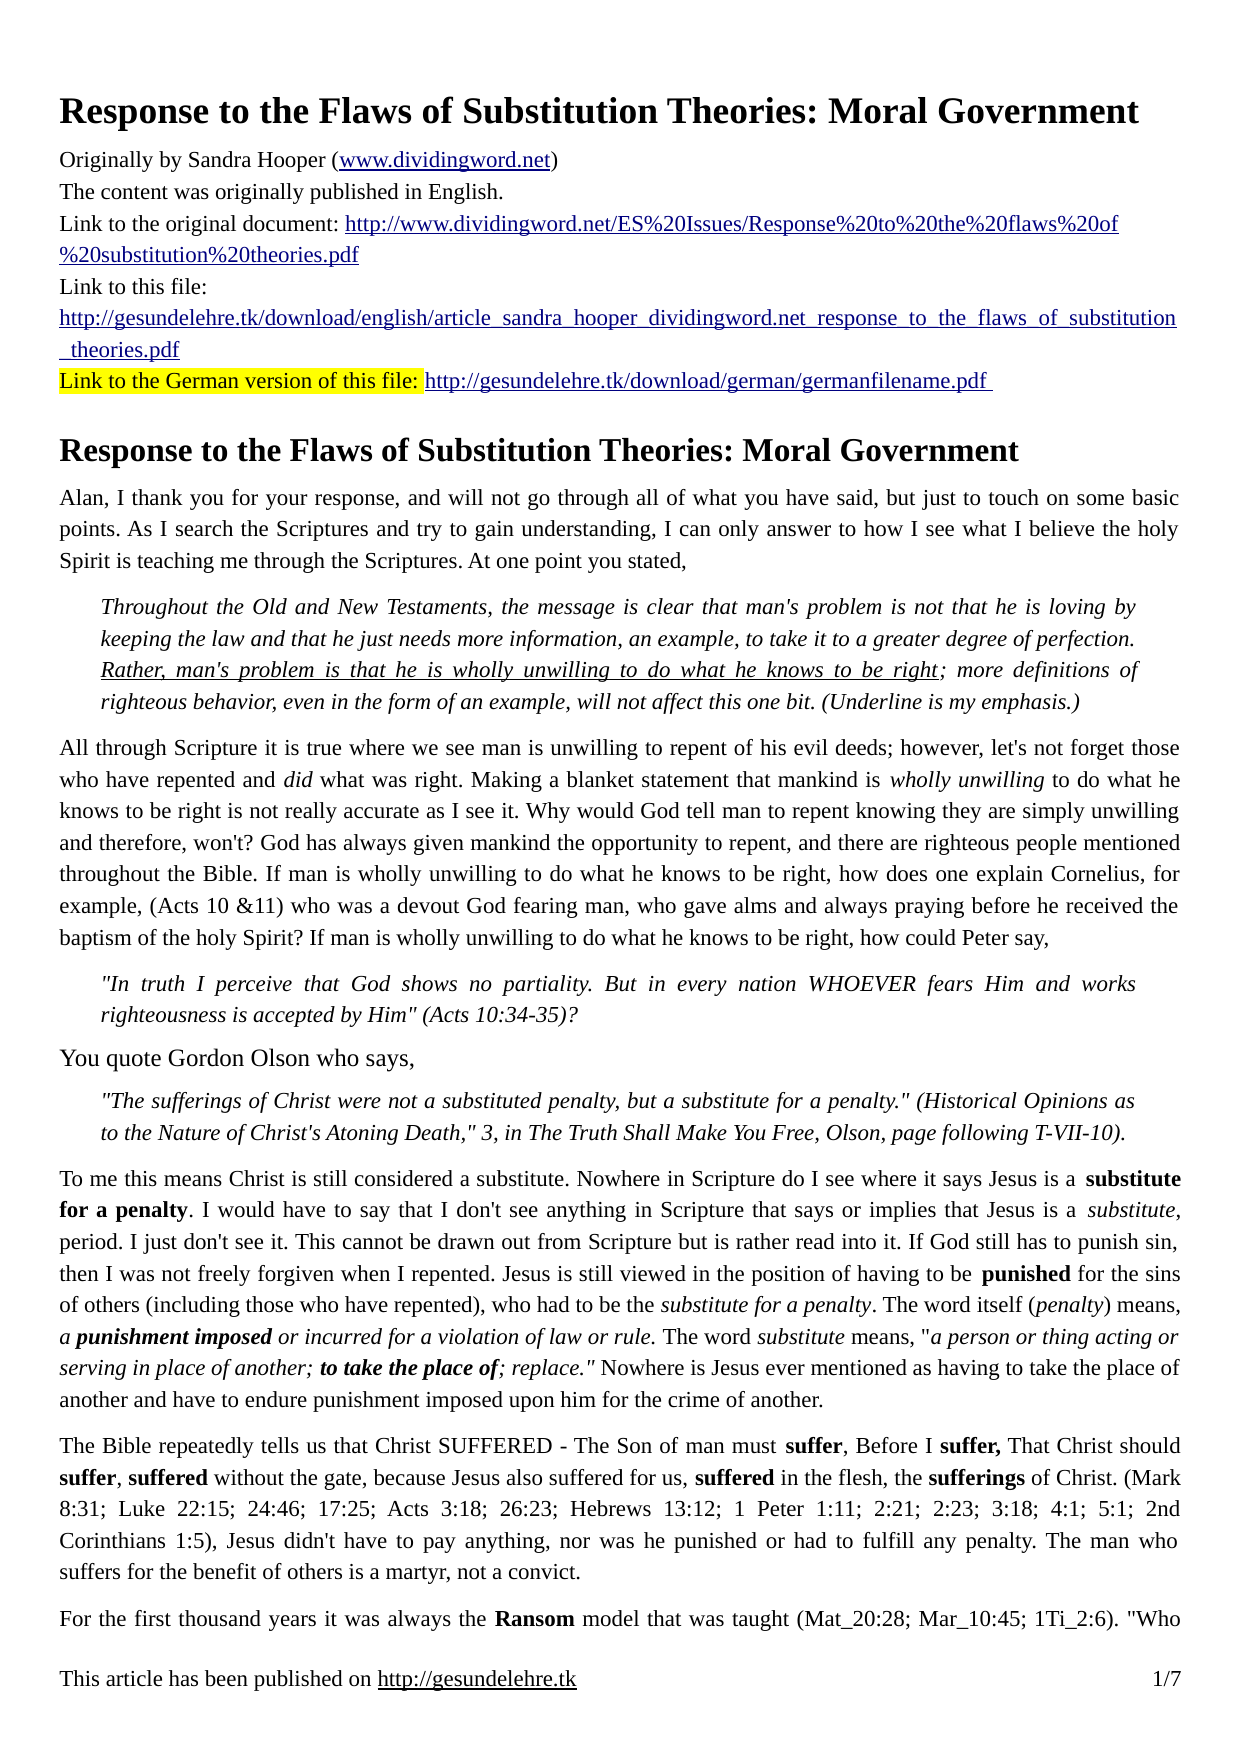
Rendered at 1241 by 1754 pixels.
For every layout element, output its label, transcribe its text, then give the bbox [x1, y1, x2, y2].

text The content was originally published in English. [59, 178, 1181, 204]
text Link to this file: http://gesundelehre.tk/download/english/article_sandra_hooper_dividingword.net_response_to_the_flaws_of_substitution_theories.pdf [59, 273, 1181, 362]
text Alan, I thank you for your response, and will not go through all of what you have said, but just to touch on some basic points. As I search the Scriptures and try to gain understanding, I can only answer to how I see what I believe the holy Spirit is teaching me through the Scriptures. At one point you stated, [59, 484, 1181, 573]
text For the first thousand years it was always the Ransom model that was taught (Mat_20:28; Mar_10:45; 1Ti_2:6). "Who [59, 1605, 1181, 1631]
text To me this means Christ is still considered a substitute. Nowhere in Scripture do I see where it says Jesus is a substitute for a penalty. I would have to say that I don't see anything in Scripture that says or implies that Jesus is a substitute, period. I just don't see it. This cannot be drawn out from Scripture but is rather read into it. If God still has to punish sin, then I was not freely forgiven when I repented. Jesus is still viewed in the position of having to be punished for the sins of others (including those who have repented), who had to be the substitute for a penalty. The word itself (penalty) means, a punishment imposed or incurred for a violation of law or rule. The word substitute means, "a person or thing acting or serving in place of another; to take the place of; replace." Nowhere is Jesus ever mentioned as having to take the place of another and have to endure punishment imposed upon him for the crime of another. [59, 1165, 1181, 1412]
text Originally by Sandra Hooper (www.dividingword.net) [59, 146, 1181, 173]
text Throughout the Old and New Testaments, the message is clear that man's problem is not that he is loving by keeping the law and that he just needs more information, an example, to take it to a greater degree of perfection. Rather, man's problem is that he is wholly unwilling to do what he knows to be right; more definitions of righteous behavior, even in the form of an example, will not affect this one bit. (Underline is my emphasis.) [100, 593, 1140, 714]
text You quote Gordon Olson who says, [59, 1043, 622, 1072]
text Response to the Flaws of Substitution Theories: Moral Government [59, 431, 1181, 469]
text The Bible repeatedly tells us that Christ SUFFERED - The Son of man must suffer, Before I suffer, That Christ should suffer, suffered without the gate, because Jesus also suffered for us, suffered in the flesh, the sufferings of Christ. (Mark 8:31; Luke 22:15; 24:46; 17:25; Acts 3:18; 26:23; Hebrews 13:12; 1 Peter 1:11; 2:21; 2:23; 3:18; 4:1; 5:1; 2nd Corinthians 1:5), Jesus didn't have to pay anything, nor was he punished or had to fulfill any penalty. The man who suffers for the benefit of others is a martyr, not a convict. [59, 1432, 1181, 1585]
text Response to the Flaws of Substitution Theories: Moral Government [59, 88, 1181, 132]
text All through Scripture it is true where we see man is unwilling to repent of his evil deeds; however, let's not forget those who have repented and did what was right. Making a blanket statement that mankind is wholly unwilling to do what he knows to be right is not really accurate as I see it. Why would God tell man to repent knowing they are simply unwilling and therefore, won't? God has always given mankind the opportunity to repent, and there are righteous people mentioned throughout the Bible. If man is wholly unwilling to do what he knows to be right, how does one explain Cornelius, for example, (Acts 10 &11) who was a devout God fearing man, who gave alms and always praying before he received the baptism of the holy Spirit? If man is wholly unwilling to do what he knows to be right, how could Peter say, [59, 734, 1181, 950]
text Link to the original document: http://www.dividingword.net/ES%20Issues/Response%20to%20the%20flaws%20of%20substitution%20theories.pdf [59, 209, 1181, 267]
text "In truth I perceive that God shows no partiality. But in every nation WHOEVER fears Him and works righteousness is accepted by Him" (Acts 10:34-35)? [100, 970, 1140, 1028]
text Link to the German version of this file: http://gesundelehre.tk/download/german/germanfilename.pdf [59, 367, 1181, 394]
text "The sufferings of Christ were not a substituted penalty, but a substitute for a penalty." (Historical Opinions as to the Nature of Christ's Atoning Death," 3, in The Truth Shall Make You Free, Olson, page following T-VII-10). [100, 1087, 1140, 1145]
